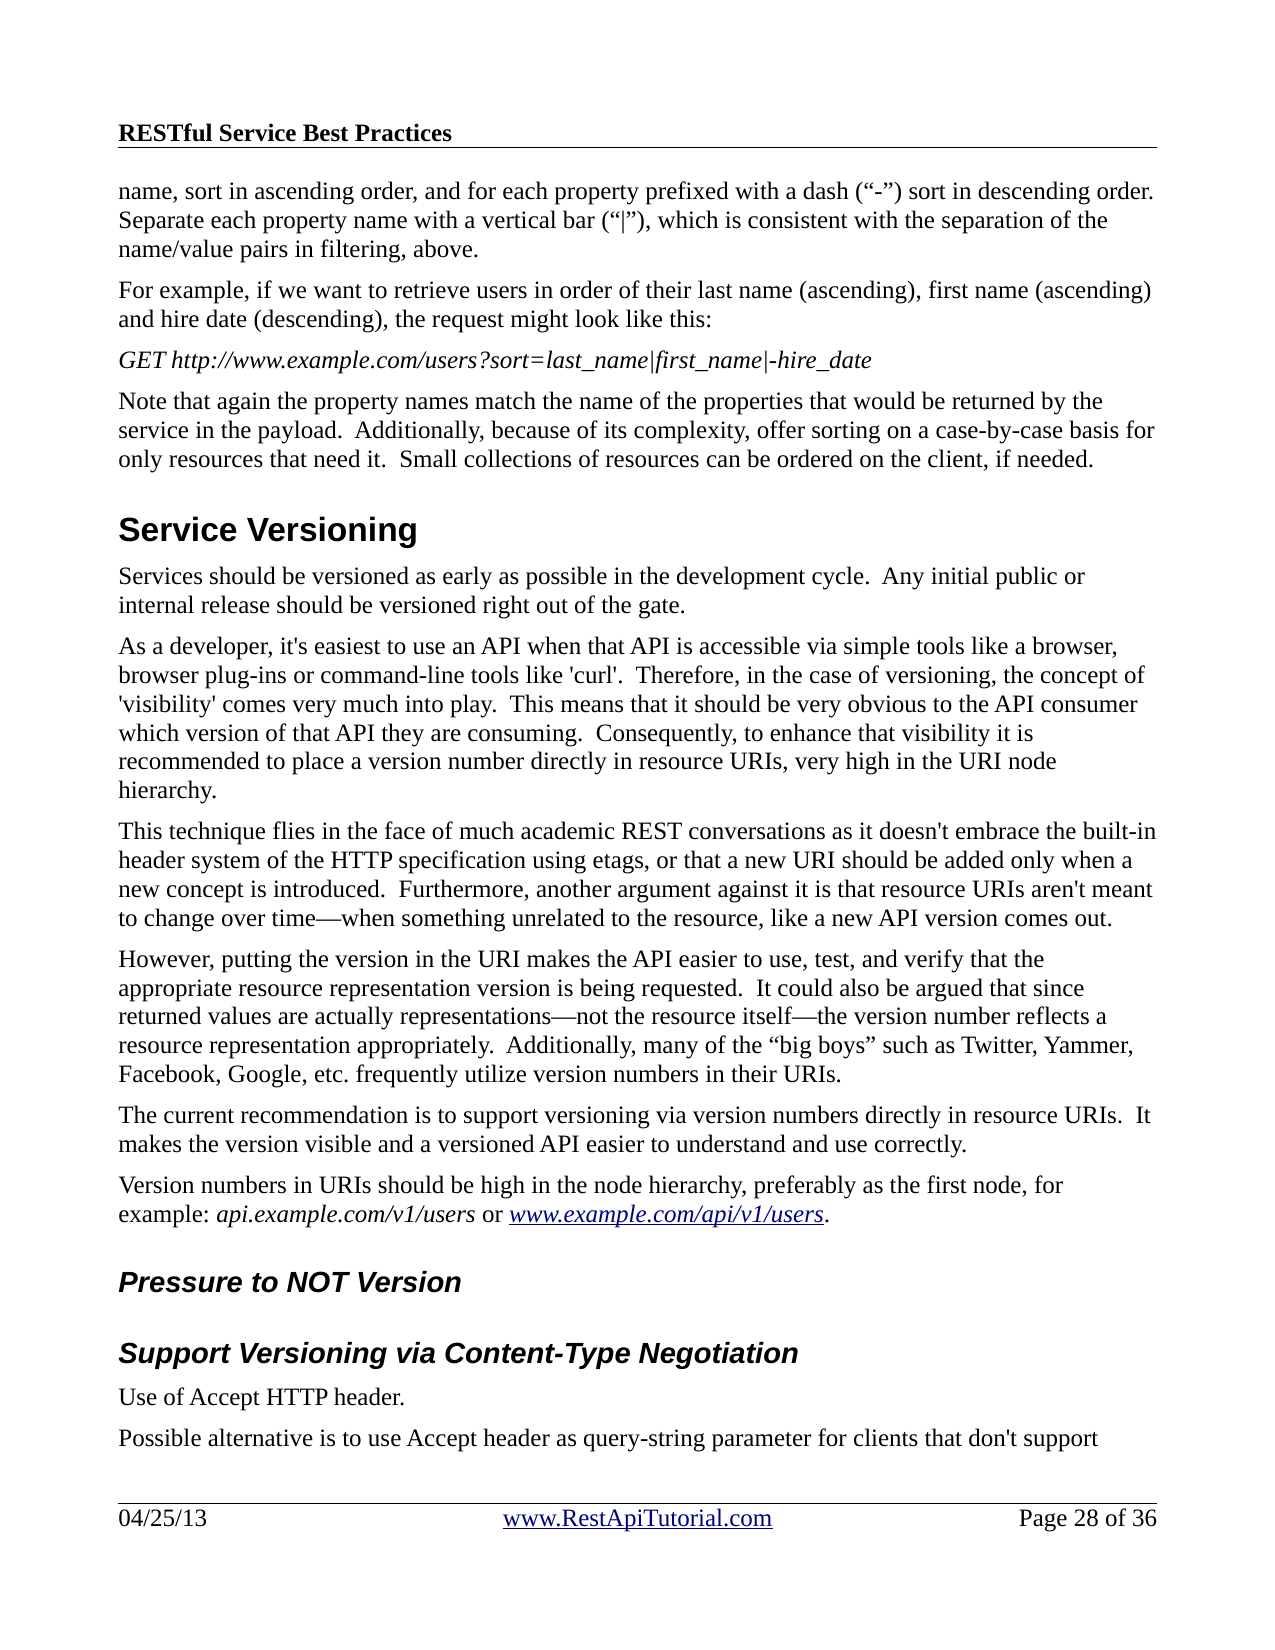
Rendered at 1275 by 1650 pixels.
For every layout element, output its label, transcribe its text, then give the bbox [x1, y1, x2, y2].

text However, putting the version in the URI makes the API easier to use, test, and verify that the appropriate resource representation version is being requested. It could also be argued that since returned values are actually representations—not the resource itself—the version number reflects a resource representation appropriately. Additionally, many of the “big boys” such as Twitter, Yammer, Facebook, Google, etc. frequently utilize version numbers in their URIs. [118, 944, 1157, 1088]
text For example, if we want to retrieve users in order of their last name (ascending), first name (ascending) and hire date (descending), the request might look like this: [118, 275, 1157, 333]
subtitle Pressure to NOT Version [118, 1265, 1157, 1299]
text Version numbers in URIs should be high in the node hierarchy, preferably as the first node, for example: api.example.com/v1/users or www.example.com/api/v1/users. [118, 1170, 1157, 1228]
text GET http://www.example.com/users?sort=last_name|first_name|-hire_date [118, 345, 1157, 374]
text The current recommendation is to support versioning via version numbers directly in resource URIs. It makes the version visible and a versioned API easier to understand and use correctly. [118, 1100, 1157, 1158]
text As a developer, it's easiest to use an API when that API is accessible via simple tools like a browser, browser plug-ins or command-line tools like 'curl'. Therefore, in the case of versioning, the concept of 'visibility' comes very much into play. This means that it should be very obvious to the API consumer which version of that API they are consuming. Consequently, to enhance that visibility it is recommended to place a version number directly in resource URIs, very high in the URI node hierarchy. [118, 631, 1157, 804]
text Possible alternative is to use Accept header as query-string parameter for clients that don't support [118, 1423, 1157, 1452]
text name, sort in ascending order, and for each property prefixed with a dash (“-”) sort in descending order. Separate each property name with a vertical bar (“|”), which is consistent with the separation of the name/value pairs in filtering, above. [118, 176, 1157, 263]
text Note that again the property names match the name of the properties that would be returned by the service in the payload. Additionally, because of its complexity, offer sorting on a case-by-case basis for only resources that need it. Small collections of resources can be ordered on the client, if needed. [118, 386, 1157, 473]
text This technique flies in the face of much academic REST conversations as it doesn't embrace the built-in header system of the HTTP specification using etags, or that a new URI should be added only when a new concept is introduced. Furthermore, another argument against it is that resource URIs aren't meant to change over time—when something unrelated to the resource, like a new API version comes out. [118, 816, 1157, 931]
subtitle Service Versioning [118, 510, 1157, 549]
text Use of Accept HTTP header. [118, 1382, 1157, 1411]
text Services should be versioned as early as possible in the development cycle. Any initial public or internal release should be versioned right out of the gate. [118, 561, 1157, 619]
subtitle Support Versioning via Content-Type Negotiation [118, 1336, 1157, 1370]
